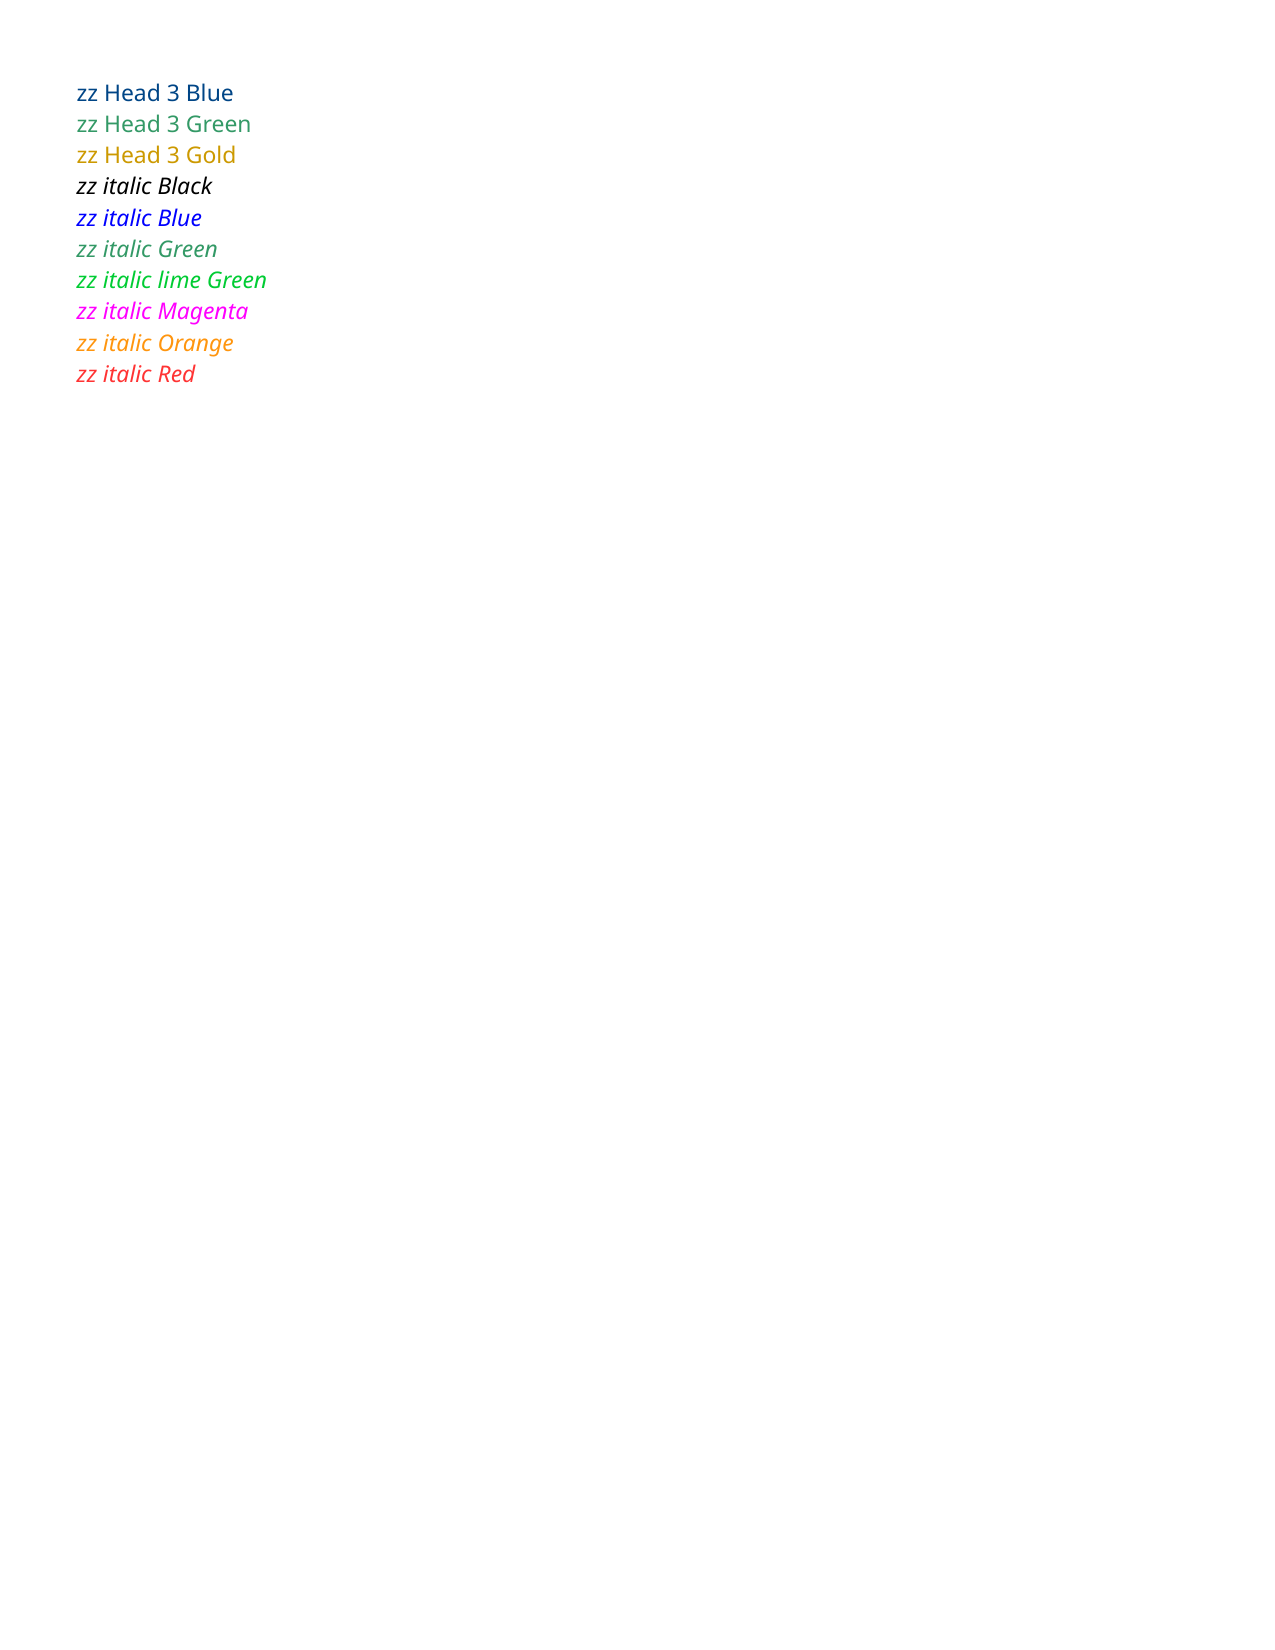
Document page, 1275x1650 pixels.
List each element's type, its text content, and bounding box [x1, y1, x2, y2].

text zz italic Red [76, 358, 1198, 389]
text zz Head 3 Gold [76, 139, 1198, 170]
text zz italic Black [76, 170, 1198, 201]
text zz italic Blue [76, 201, 1198, 233]
text zz italic Green [76, 233, 1198, 264]
text zz Head 3 Blue [76, 76, 1198, 108]
text zz Head 3 Green [76, 108, 1198, 139]
text zz italic lime Green [76, 264, 1198, 295]
text zz italic Orange [76, 326, 1198, 358]
text zz italic Magenta [76, 295, 1198, 326]
